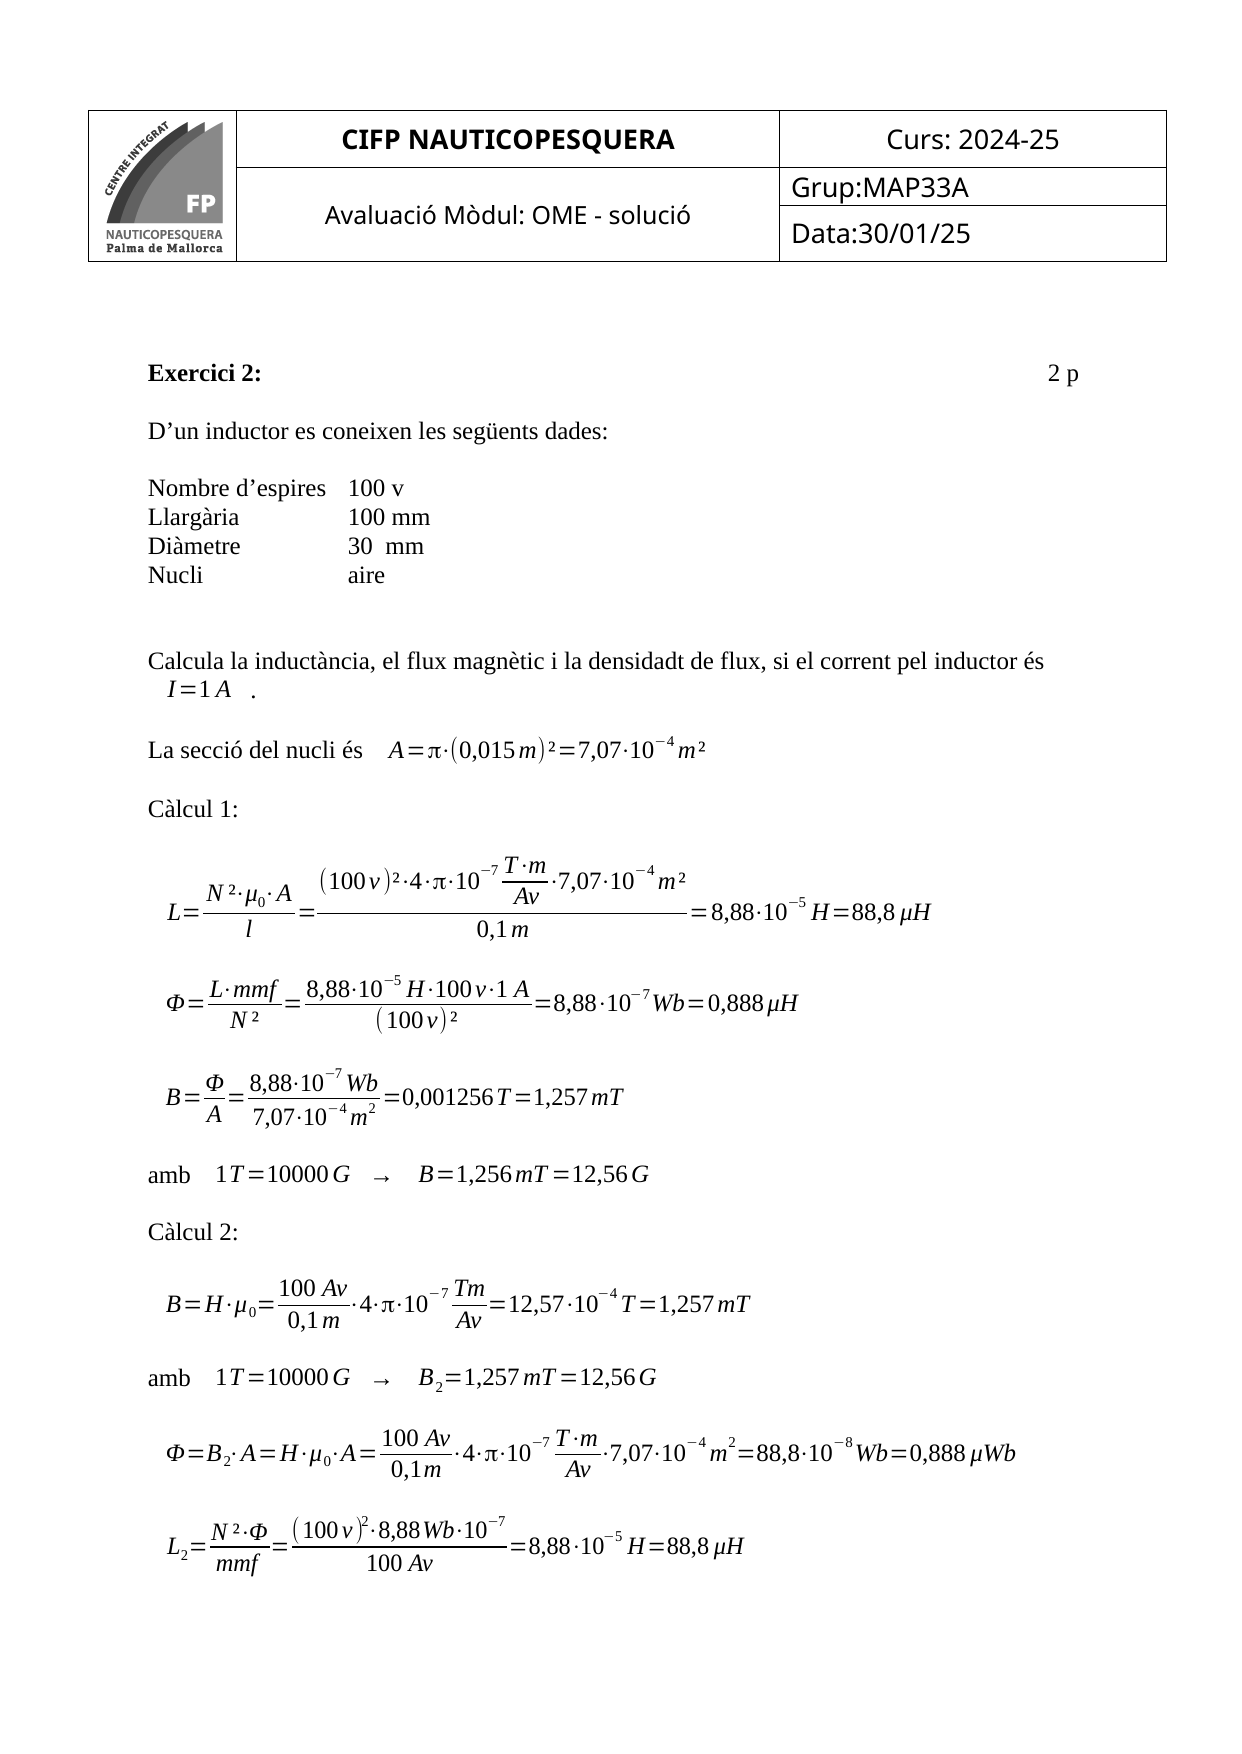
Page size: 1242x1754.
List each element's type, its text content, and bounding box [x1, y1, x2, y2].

picture [100, 111, 229, 260]
text amb → [148, 1363, 1094, 1395]
text Càlcul 1: [148, 794, 1094, 823]
text D’un inductor es coneixen les següents dades: [148, 416, 1094, 445]
text La secció del nucli és [148, 732, 1094, 765]
text Llargària 100 mm [148, 502, 1094, 531]
text amb → [148, 1160, 1094, 1189]
text Nucli aire [148, 560, 1094, 588]
text Diàmetre 30 mm [148, 531, 1094, 560]
text Exercici 2: 2 p [148, 358, 1094, 387]
text Calcula la inductància, el flux magnètic i la densidadt de flux, si el corrent pel inductor és . [148, 646, 1094, 703]
text Càlcul 2: [148, 1217, 1094, 1246]
text Nombre d’espires 100 v [148, 473, 1094, 502]
